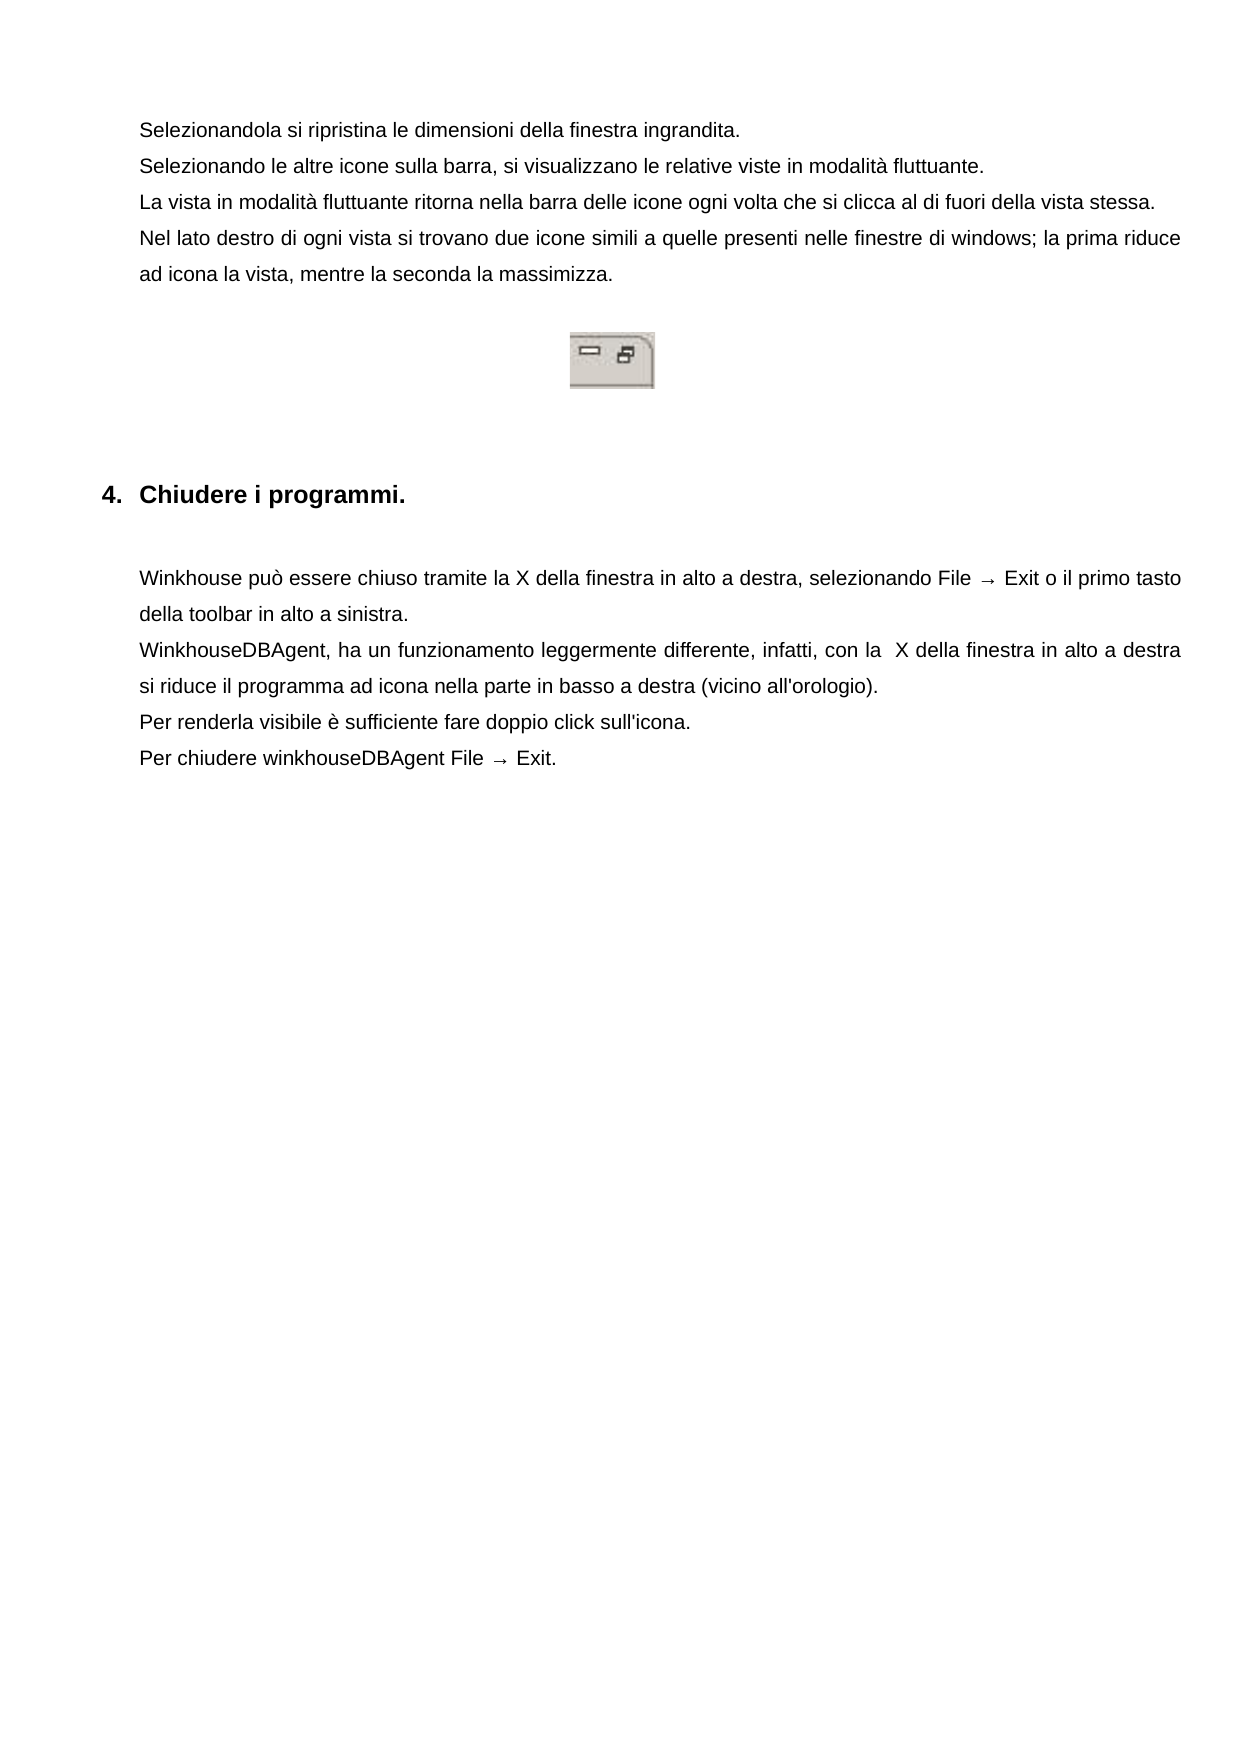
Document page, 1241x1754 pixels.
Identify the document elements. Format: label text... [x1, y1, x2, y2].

list Chiudere i programmi. [102, 480, 1183, 508]
list Winkhouse può essere chiuso tramite la X della finestra in alto a destra, selezionando File → Exit o il primo tasto della toolbar in alto a sinistra. [102, 566, 1183, 626]
list Per chiudere winkhouseDBAgent File → Exit. [102, 746, 1183, 770]
text Selezionando le altre icone sulla barra, si visualizzano le relative viste in modalità fluttuante. [139, 154, 1183, 178]
picture [569, 332, 656, 389]
text Selezionandola si ripristina le dimensioni della finestra ingrandita. [139, 118, 1183, 142]
text La vista in modalità fluttuante ritorna nella barra delle icone ogni volta che si clicca al di fuori della vista stessa. [139, 190, 1183, 214]
list Per renderla visibile è sufficiente fare doppio click sull'icona. [102, 710, 1183, 734]
text Nel lato destro di ogni vista si trovano due icone simili a quelle presenti nelle finestre di windows; la prima riduce ad icona la vista, mentre la seconda la massimizza. [139, 226, 1183, 286]
list WinkhouseDBAgent, ha un funzionamento leggermente differente, infatti, con la X della finestra in alto a destra si riduce il programma ad icona nella parte in basso a destra (vicino all'orologio). [102, 638, 1183, 698]
